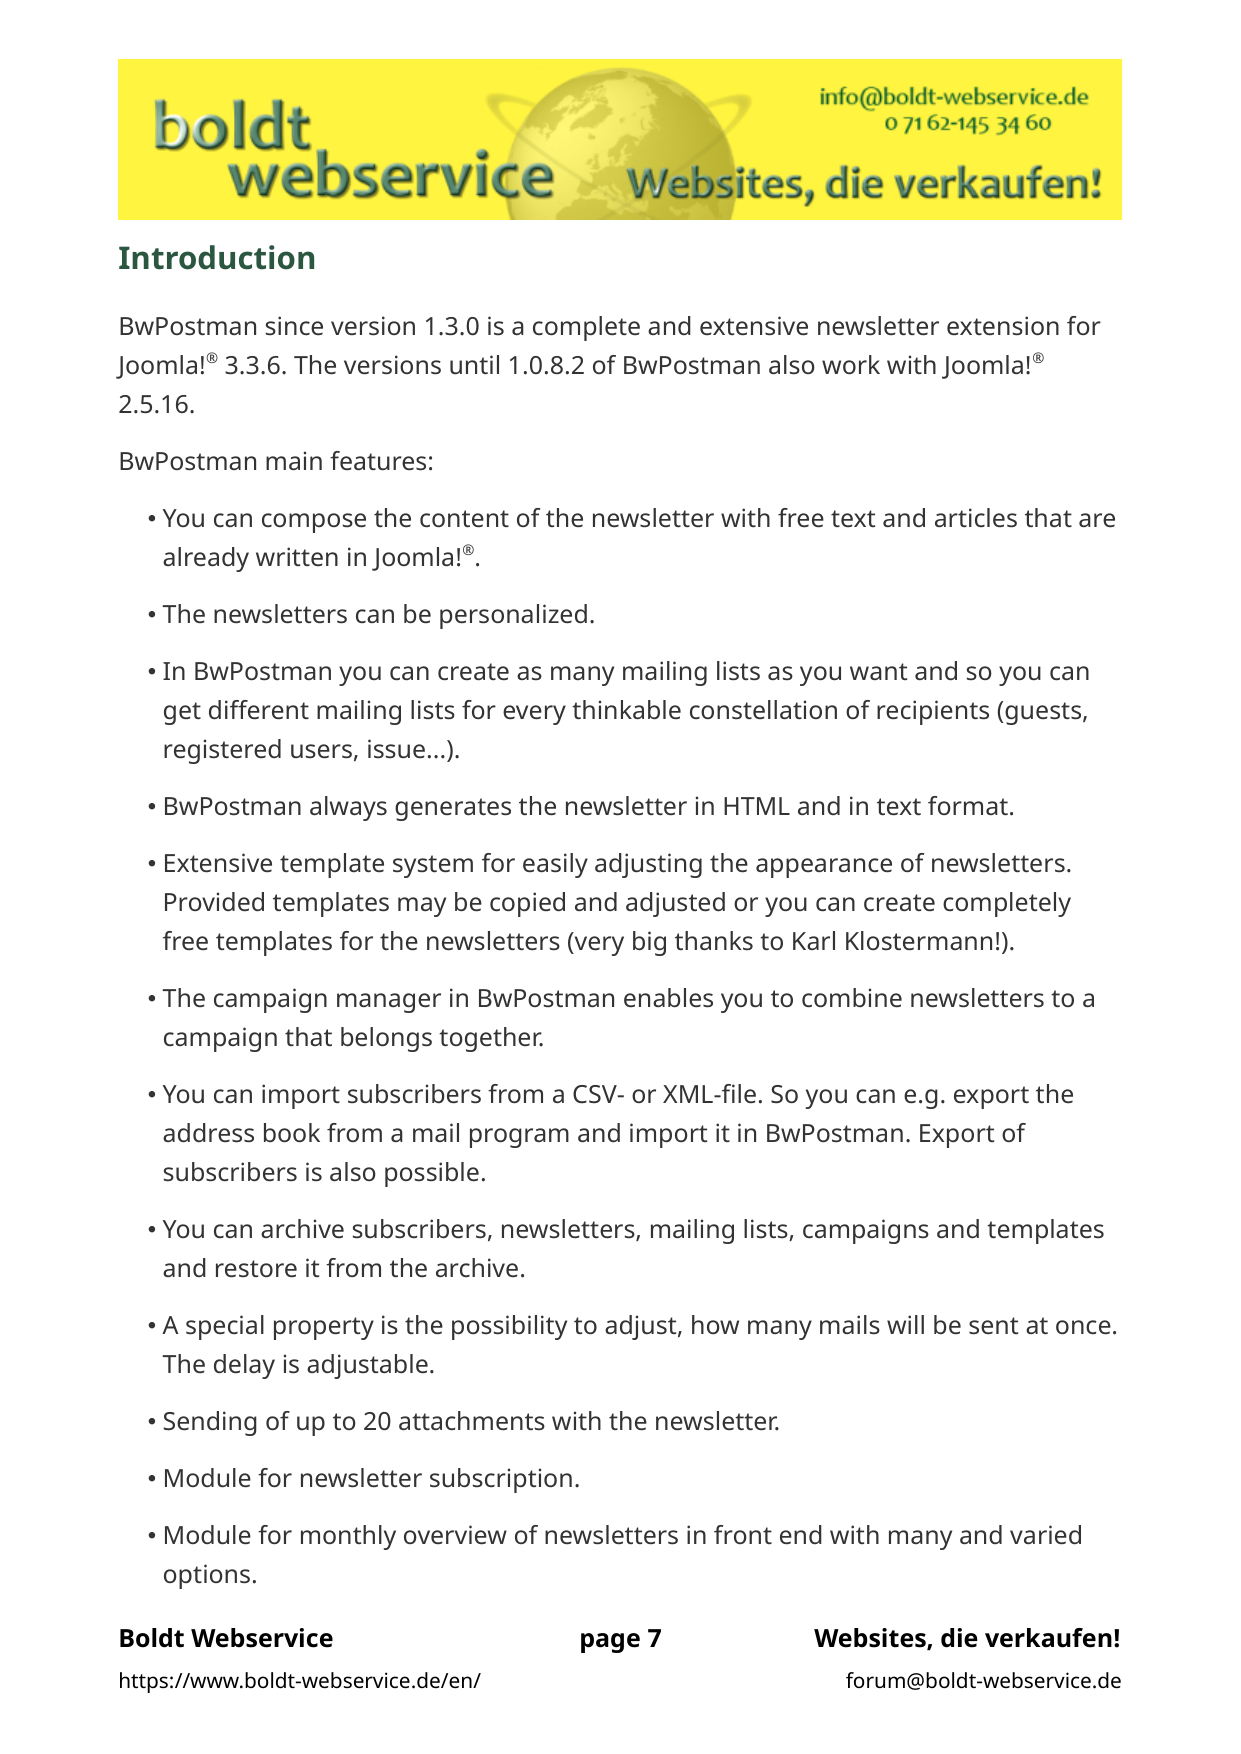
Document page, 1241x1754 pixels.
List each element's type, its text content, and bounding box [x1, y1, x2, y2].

list You can archive subscribers, newsletters, mailing lists, campaigns and templates and restore it from the archive. [148, 1212, 1122, 1285]
list A special property is the possibility to adjust, how many mails will be sent at once. The delay is adjustable. [148, 1308, 1122, 1381]
picture [118, 59, 1123, 220]
list BwPostman always generates the newsletter in HTML and in text format. [148, 788, 1122, 823]
list The newsletters can be personalized. [148, 596, 1122, 631]
list The campaign manager in BwPostman enables you to combine newsletters to a campaign that belongs together. [148, 981, 1122, 1054]
list Extensive template system for easily adjusting the appearance of newsletters. Provided templates may be copied and adjusted or you can create completely free templates for the newsletters (very big thanks to Karl Klostermann!). [148, 845, 1122, 958]
subtitle Introduction [118, 236, 1122, 279]
list Sending of up to 20 attachments with the newsletter. [148, 1404, 1122, 1438]
list You can import subscribers from a CSV- or XML-file. So you can e.g. export the address book from a mail program and import it in BwPostman. Export of subscribers is also possible. [148, 1077, 1122, 1189]
list You can compose the content of the newsletter with free text and articles that are already written in Joomla!®. [148, 500, 1122, 574]
list In BwPostman you can create as many mailing lists as you want and so you can get different mailing lists for every thinkable constellation of recipients (guests, registered users, issue...). [148, 653, 1122, 766]
text BwPostman main features: [118, 443, 1122, 478]
list Module for newsletter subscription. [148, 1461, 1122, 1495]
list Module for monthly overview of newsletters in front end with many and varied options. [148, 1518, 1122, 1591]
text BwPostman since version 1.3.0 is a complete and extensive newsletter extension for Joomla!® 3.3.6. The versions until 1.0.8.2 of BwPostman also work with Joomla!® 2.5.16. [118, 308, 1122, 421]
